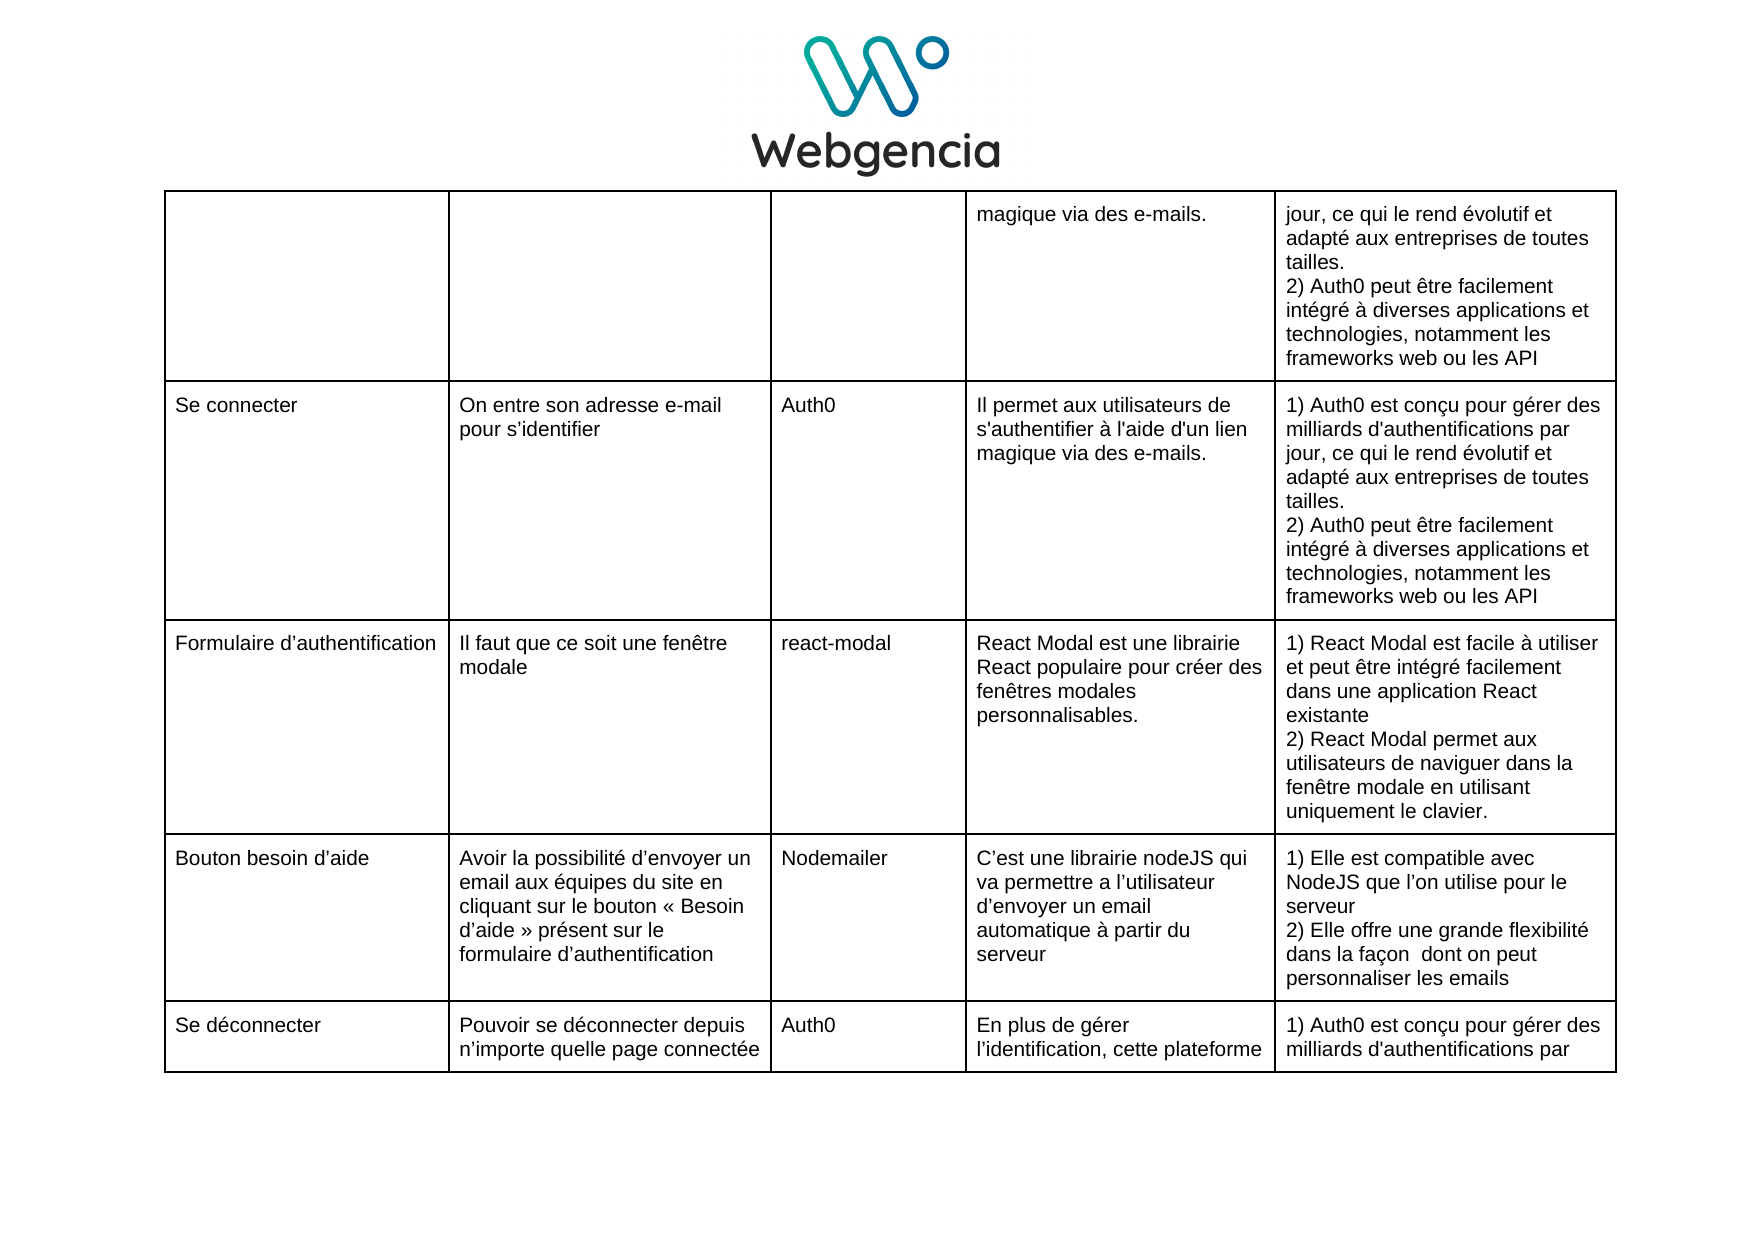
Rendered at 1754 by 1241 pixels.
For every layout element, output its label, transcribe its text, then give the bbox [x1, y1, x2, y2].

table_cell [166, 192, 448, 380]
table_cell React Modal est une librairie React populaire pour créer des fenêtres modales personnalisables. [967, 621, 1274, 833]
table_cell On entre son adresse e-mail pour s’identifier [450, 382, 770, 619]
table_cell Se déconnecter [166, 1002, 448, 1071]
table_cell Il permet aux utilisateurs de s'authentifier à l'aide d'un lien magique via des e-mails. [967, 382, 1274, 619]
table_cell 1) Elle est compatible avec NodeJS que l’on utilise pour le serveur 2) Elle offre une grande flexibilité dans la façon dont on peut personnaliser les emails [1276, 835, 1615, 1000]
table_cell Nodemailer [772, 835, 965, 1000]
table_cell En plus de gérer l’identification, cette plateforme [967, 1002, 1274, 1071]
table_cell Bouton besoin d’aide [166, 835, 448, 1000]
table_cell Avoir la possibilité d’envoyer un email aux équipes du site en cliquant sur le bouton « Besoin d’aide » présent sur le formulaire d’authentification [450, 835, 770, 1000]
table_cell Auth0 [772, 1002, 965, 1071]
table_cell C’est une librairie nodeJS qui va permettre a l’utilisateur d’envoyer un email automatique à partir du serveur [967, 835, 1274, 1000]
table_cell [772, 192, 965, 380]
table_cell Auth0 [772, 382, 965, 619]
table_cell Pouvoir se déconnecter depuis n’importe quelle page connectée [450, 1002, 770, 1071]
table_cell jour, ce qui le rend évolutif et adapté aux entreprises de toutes tailles. 2) Auth0 peut être facilement intégré à diverses applications et technologies, notamment les frameworks web ou les API [1276, 192, 1615, 380]
picture [710, 23, 1043, 190]
table_cell 1) React Modal est facile à utiliser et peut être intégré facilement dans une application React existante 2) React Modal permet aux utilisateurs de naviguer dans la fenêtre modale en utilisant uniquement le clavier. [1276, 621, 1615, 833]
table_cell 1) Auth0 est conçu pour gérer des milliards d'authentifications par jour, ce qui le rend évolutif et adapté aux entreprises de toutes tailles. 2) Auth0 peut être facilement intégré à diverses applications et technologies, notamment les frameworks web ou les API [1276, 382, 1615, 619]
table_cell 1) Auth0 est conçu pour gérer des milliards d'authentifications par [1276, 1002, 1615, 1071]
table_cell Il faut que ce soit une fenêtre modale [450, 621, 770, 833]
table_cell Se connecter [166, 382, 448, 619]
table_cell [450, 192, 770, 380]
table_cell Formulaire d’authentification [166, 621, 448, 833]
table_cell magique via des e-mails. [967, 192, 1274, 380]
table_cell react-modal [772, 621, 965, 833]
